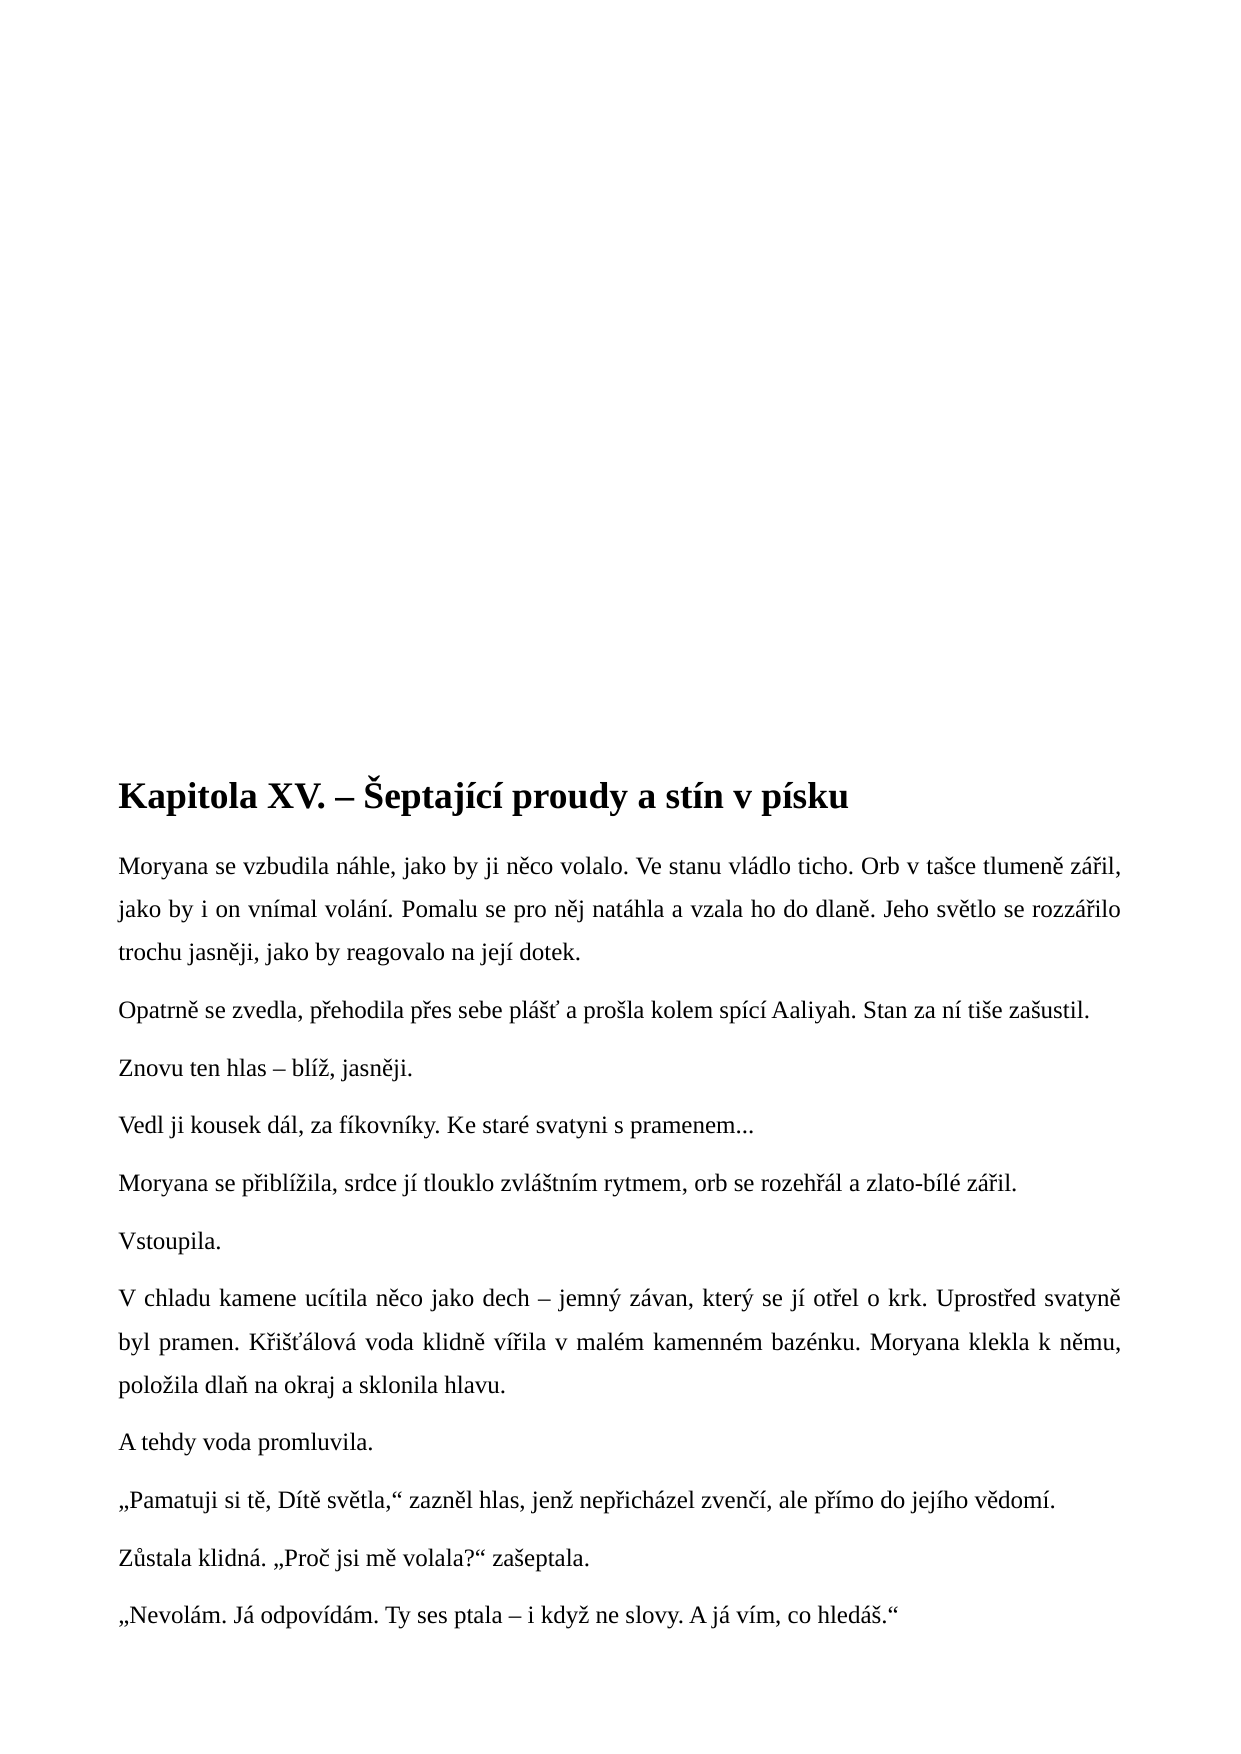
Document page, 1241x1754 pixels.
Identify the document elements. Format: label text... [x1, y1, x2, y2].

text „Nevolám. Já odpovídám. Ty ses ptala – i když ne slovy. A já vím, co hledáš.“ [118, 1601, 1122, 1629]
text Vstoupila. [118, 1226, 1122, 1254]
subtitle Kapitola XV. – Šeptající proudy a stín v písku [118, 774, 1122, 817]
text Znovu ten hlas – blíž, jasněji. [118, 1053, 1122, 1081]
text Moryana se přiblížila, srdce jí tlouklo zvláštním rytmem, orb se rozehřál a zlato-bílé zářil. [118, 1168, 1122, 1197]
text Opatrně se zvedla, přehodila přes sebe plášť a prošla kolem spící Aaliyah. Stan za ní tiše zašustil. [118, 995, 1122, 1024]
text Moryana se vzbudila náhle, jako by ji něco volalo. Ve stanu vládlo ticho. Orb v tašce tlumeně zářil, jako by i on vnímal volání. Pomalu se pro něj natáhla a vzala ho do dlaně. Jeho světlo se rozzářilo trochu jasněji, jako by reagovalo na její dotek. [118, 851, 1122, 966]
text A tehdy voda promluvila. [118, 1427, 1122, 1456]
text Vedl ji kousek dál, za fíkovníky. Ke staré svatyni s pramenem... [118, 1110, 1122, 1139]
text Zůstala klidná. „Proč jsi mě volala?“ zašeptala. [118, 1543, 1122, 1572]
text „Pamatuji si tě, Dítě světla,“ zazněl hlas, jenž nepřicházel zvenčí, ale přímo do jejího vědomí. [118, 1485, 1122, 1514]
text V chladu kamene ucítila něco jako dech – jemný závan, který se jí otřel o krk. Uprostřed svatyně byl pramen. Křišťálová voda klidně vířila v malém kamenném bazénku. Moryana klekla k němu, položila dlaň na okraj a sklonila hlavu. [118, 1283, 1122, 1398]
